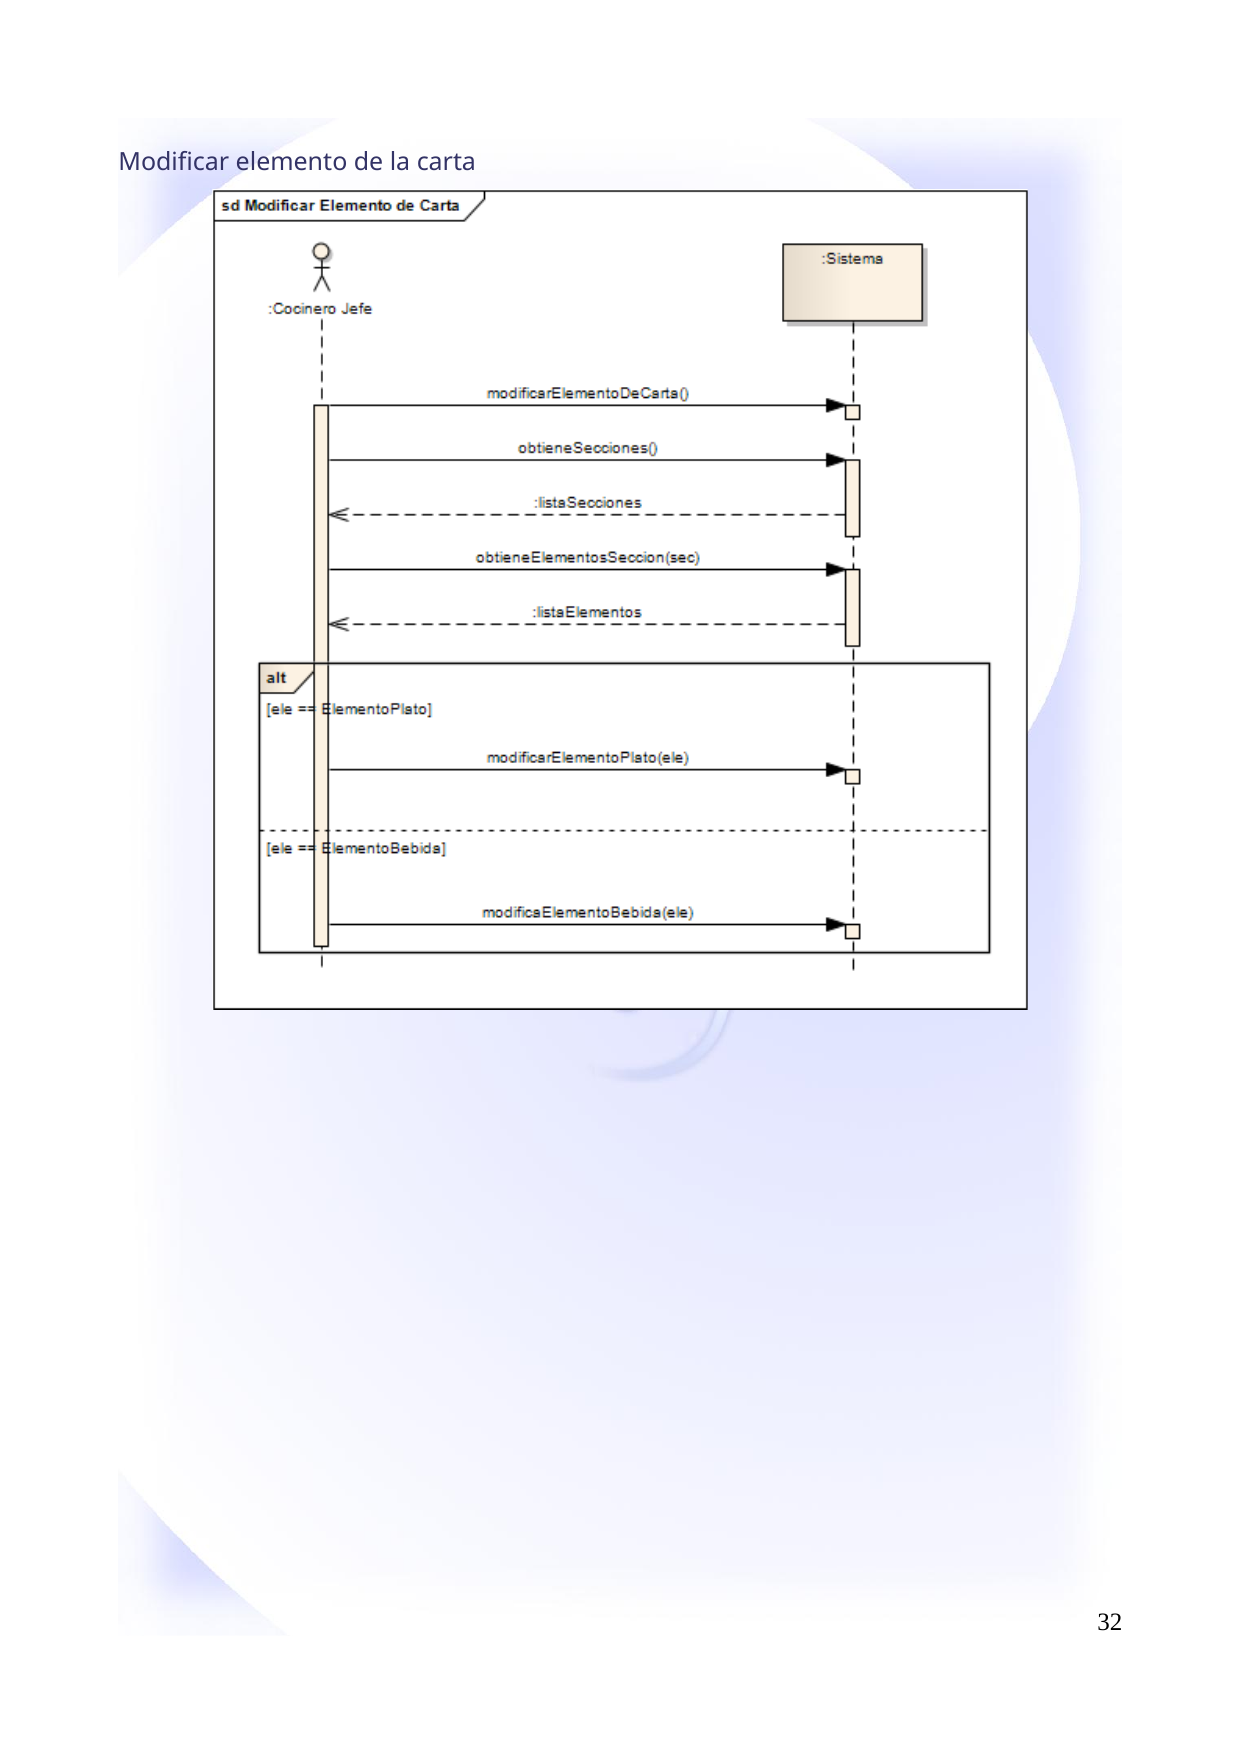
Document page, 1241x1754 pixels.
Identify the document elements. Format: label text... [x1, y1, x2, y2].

subtitle Modificar elemento de la carta [118, 143, 1122, 177]
picture [118, 177, 1122, 1636]
picture [118, 118, 1122, 143]
